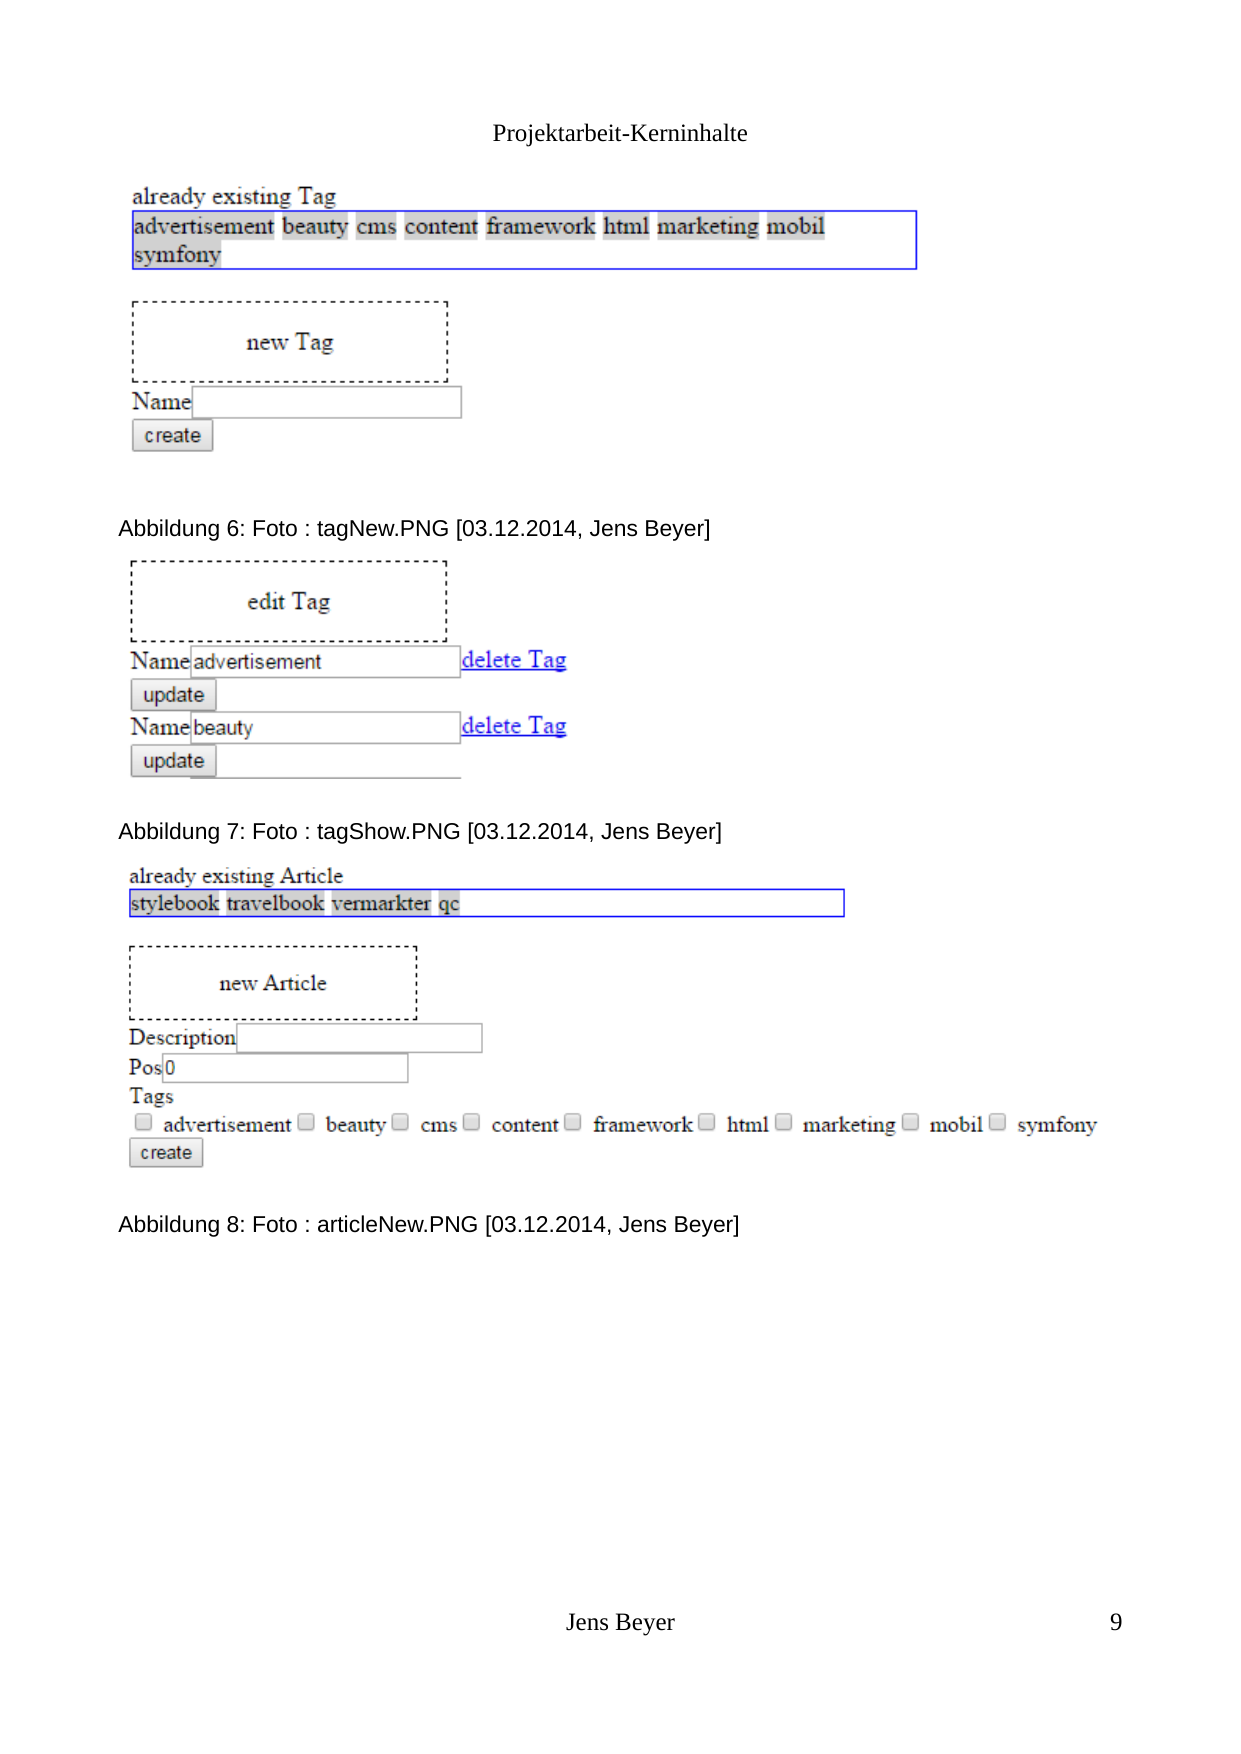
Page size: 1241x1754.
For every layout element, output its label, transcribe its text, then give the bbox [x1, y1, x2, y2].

text Abbildung 8: Foto : articleNew.PNG [03.12.2014, Jens Beyer] [118, 1212, 1122, 1238]
text Abbildung 7: Foto : tagShow.PNG [03.12.2014, Jens Beyer] [118, 818, 1122, 844]
picture [118, 856, 1123, 1212]
picture [123, 176, 969, 477]
picture [120, 554, 607, 779]
text Abbildung 6: Foto : tagNew.PNG [03.12.2014, Jens Beyer] [118, 515, 1122, 542]
